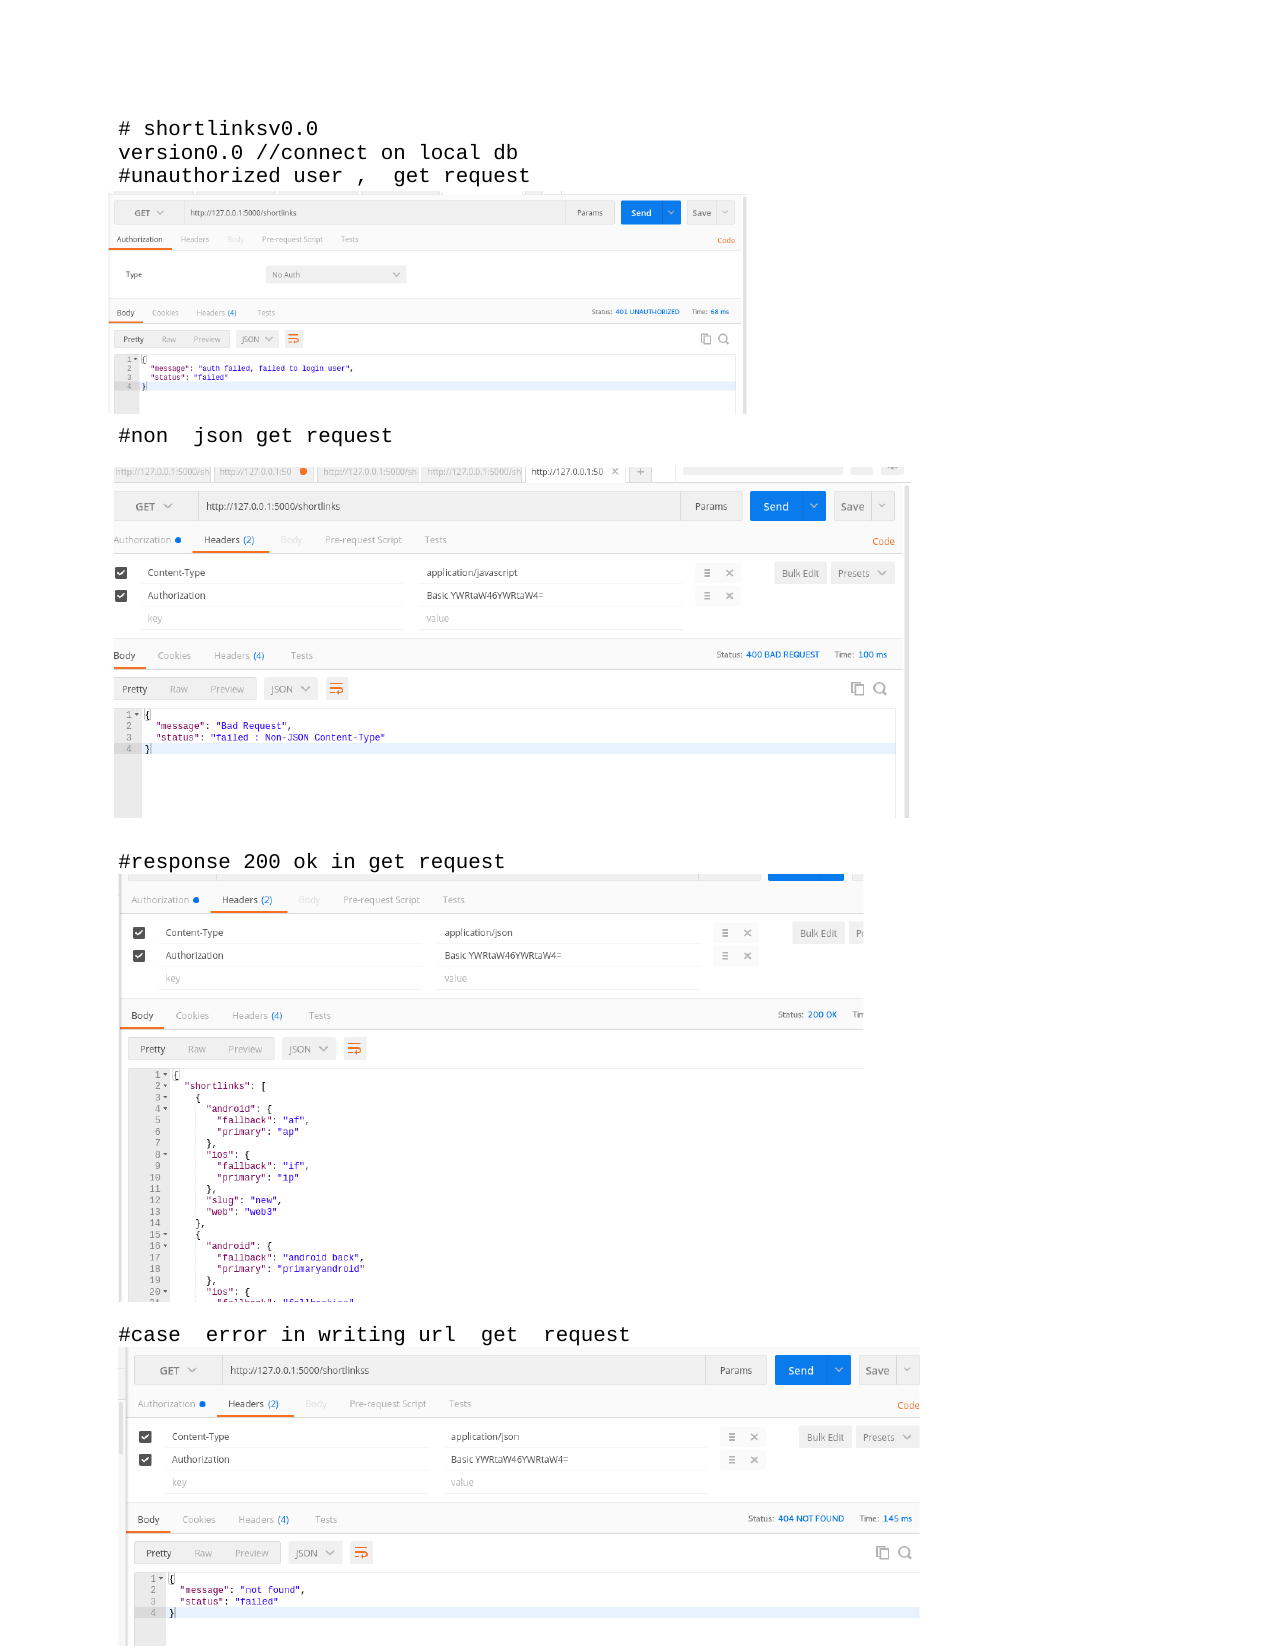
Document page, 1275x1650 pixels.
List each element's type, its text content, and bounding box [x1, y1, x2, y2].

picture [118, 1347, 920, 1646]
picture [108, 191, 748, 414]
picture [118, 874, 864, 1302]
text #unauthorized user , get request [118, 165, 1157, 189]
text #non json get request [118, 426, 1157, 449]
text #case error in writing url get request [118, 1324, 1157, 1348]
text version0.0 //connect on local db [118, 142, 1157, 165]
picture [114, 467, 911, 818]
text # shortlinksv0.0 [118, 118, 1157, 142]
text #response 200 ok in get request [118, 851, 1157, 875]
